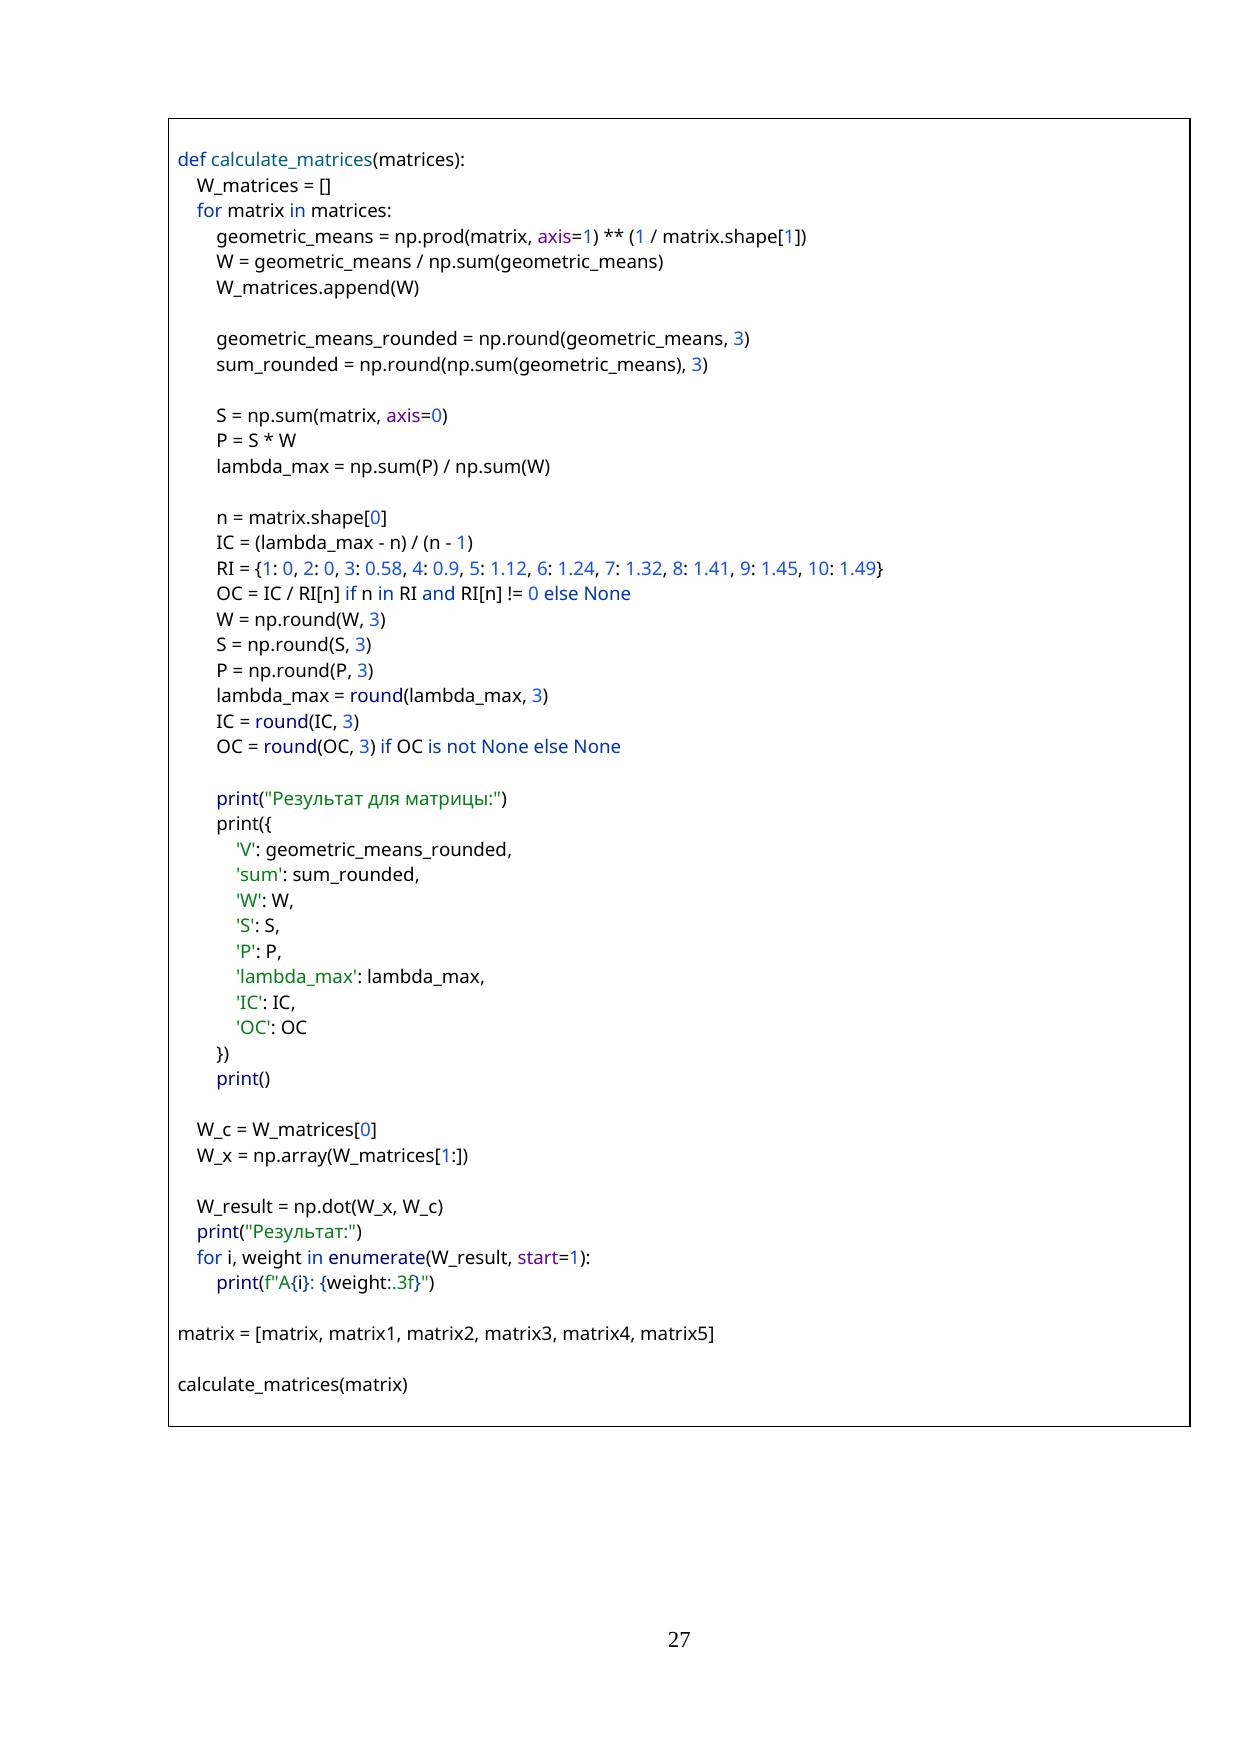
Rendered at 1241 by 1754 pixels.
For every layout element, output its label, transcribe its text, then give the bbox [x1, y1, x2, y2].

text def calculate_matrices(matrices): W_matrices = [] for matrix in matrices: geometric_means = np.prod(matrix, axis=1) ** (1 / matrix.shape[1]) W = geometric_means / np.sum(geometric_means) W_matrices.append(W) geometric_means_rounded = np.round(geometric_means, 3) sum_rounded = np.round(np.sum(geometric_means), 3) S = np.sum(matrix, axis=0) P = S * W lambda_max = np.sum(P) / np.sum(W) n = matrix.shape[0] IC = (lambda_max - n) / (n - 1) RI = {1: 0, 2: 0, 3: 0.58, 4: 0.9, 5: 1.12, 6: 1.24, 7: 1.32, 8: 1.41, 9: 1.45, 10: 1.49} OC = IC / RI[n] if n in RI and RI[n] != 0 else None W = np.round(W, 3) S = np.round(S, 3) P = np.round(P, 3) lambda_max = round(lambda_max, 3) IC = round(IC, 3) OC = round(OC, 3) if OC is not None else None print("Результат для матрицы:") print({ 'V': geometric_means_rounded, 'sum': sum_rounded, 'W': W, 'S': S, 'P': P, 'lambda_max': lambda_max, 'IC': IC, 'OC': OC }) print() W_c = W_matrices[0] W_x = np.array(W_matrices[1:]) W_result = np.dot(W_x, W_c) print("Результат:") for i, weight in enumerate(W_result, start=1): print(f"A{i}: {weight:.3f}") matrix = [matrix, matrix1, matrix2, matrix3, matrix4, matrix5] calculate_matrices(matrix) [169, 119, 1189, 1397]
